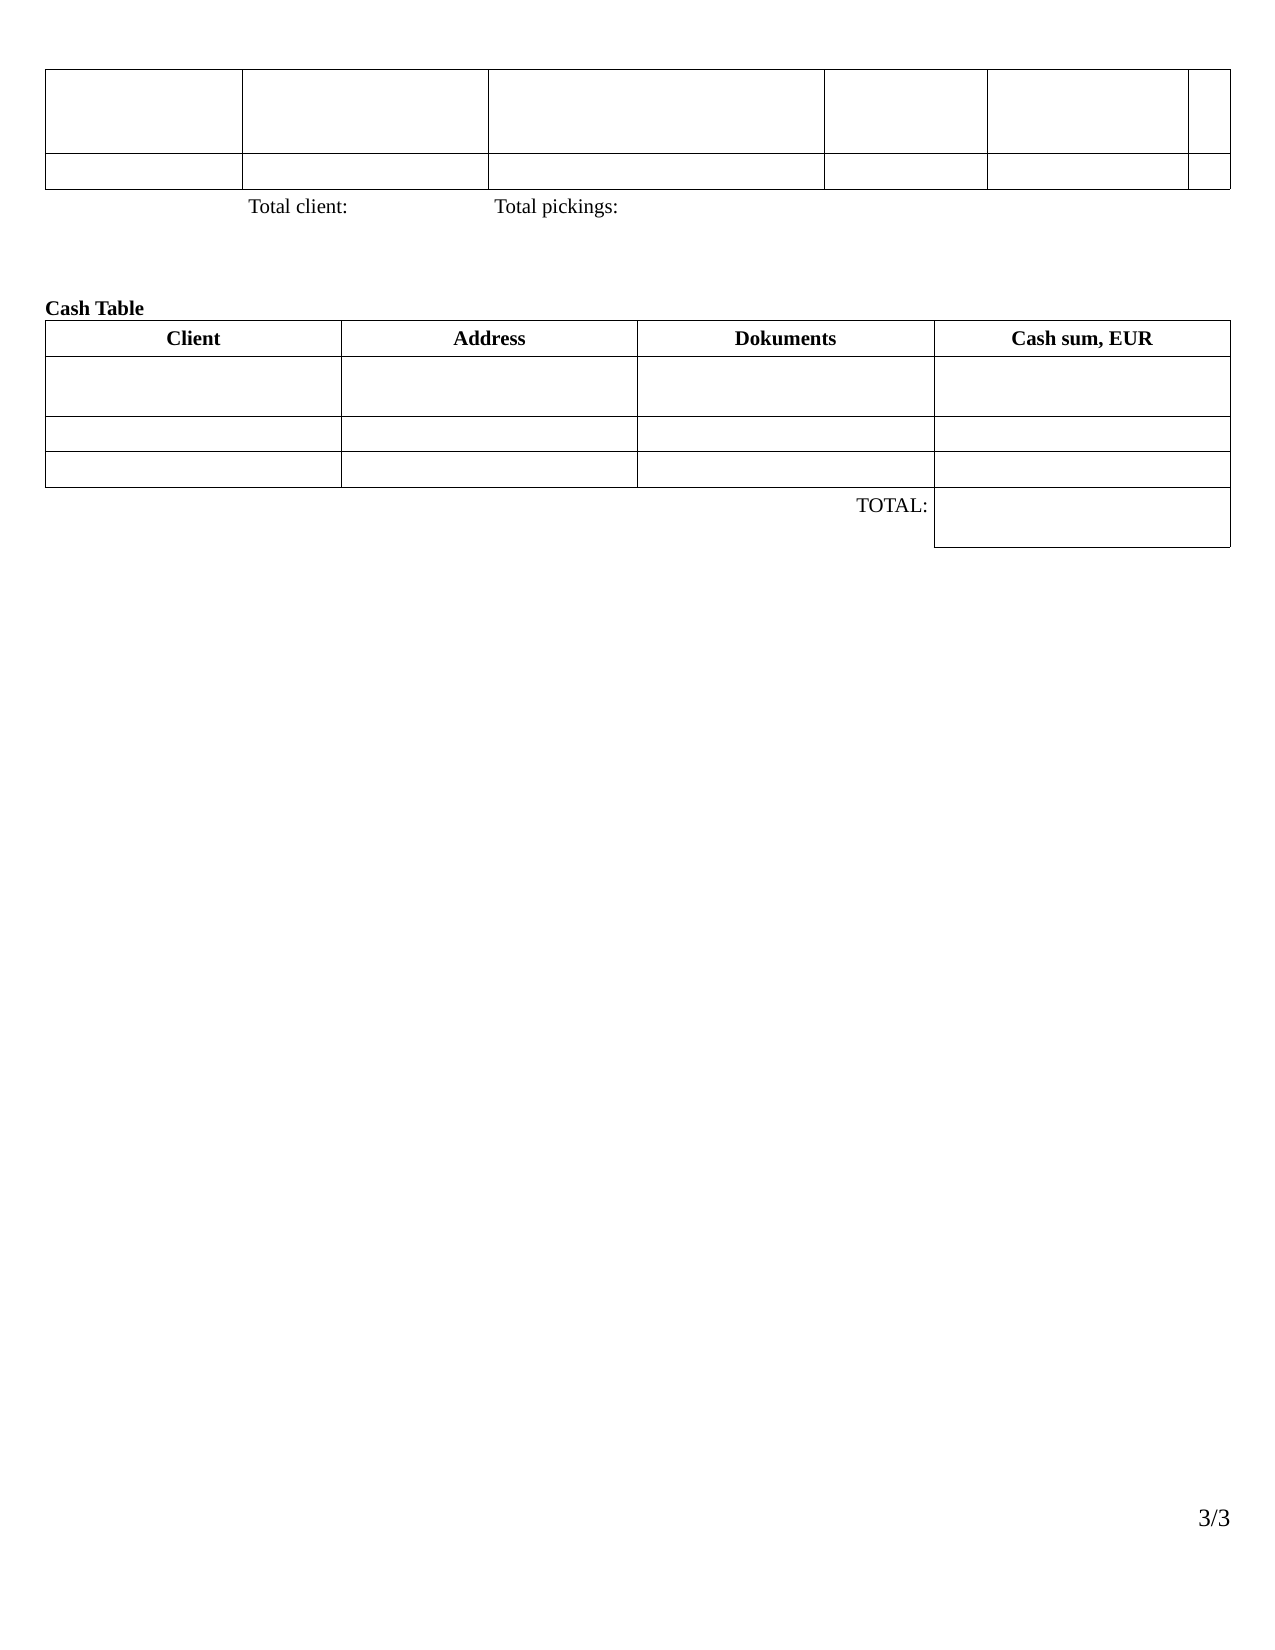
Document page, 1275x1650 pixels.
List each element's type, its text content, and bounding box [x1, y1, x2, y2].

table_cell <line['load_sheet']> [825, 70, 987, 153]
table_cell [935, 357, 1230, 416]
table_cell <get_totals(object)['cash'] or ''> [935, 488, 1230, 547]
table_cell <line['cash_sum']> [935, 417, 1230, 451]
table_cell TOTAL: [638, 488, 934, 547]
table_cell Total client: <get_totals(object)['loading_client']> [242, 190, 488, 272]
table_header Dokuments [638, 321, 934, 356]
table_cell </for> [46, 452, 341, 487]
text </if> [45, 272, 1231, 296]
table_header Cash sum, EUR [935, 321, 1230, 356]
table_cell [638, 357, 934, 416]
table_cell <line['documents']> [638, 417, 934, 451]
text Cash Table [45, 296, 1231, 320]
table_cell [45, 190, 242, 272]
table_cell Total pickings: <get_totals(object)['loading_picking']> [488, 190, 824, 272]
table_cell <line['p']> [1189, 70, 1230, 153]
table_cell [45, 488, 341, 547]
table_cell <line['address']> [342, 417, 637, 451]
table_cell [825, 154, 987, 188]
table_cell [489, 154, 824, 188]
text </for> [45, 571, 1231, 597]
table_cell [1188, 190, 1230, 272]
table_cell [988, 154, 1188, 188]
table_cell [935, 452, 1230, 487]
table_cell <line['address']> [489, 70, 824, 153]
table_cell <line['client']> [243, 70, 488, 153]
table_cell [824, 190, 987, 272]
table_cell [638, 452, 934, 487]
table_cell [342, 357, 637, 416]
table_cell <for each="line in get_cash_lines(object)"> [46, 357, 341, 416]
table_cell [1189, 154, 1230, 188]
table_cell [243, 154, 488, 188]
table_cell [341, 488, 637, 547]
table_cell <line['cash'] or ' '> [988, 70, 1188, 153]
table_cell [342, 452, 637, 487]
table_cell <line['doc_no']> [46, 70, 242, 153]
table_cell <line['client']> [46, 417, 341, 451]
table_header Address [342, 321, 637, 356]
table_cell </for> [46, 154, 242, 188]
table_cell [987, 190, 1188, 272]
table_header Client [46, 321, 341, 356]
